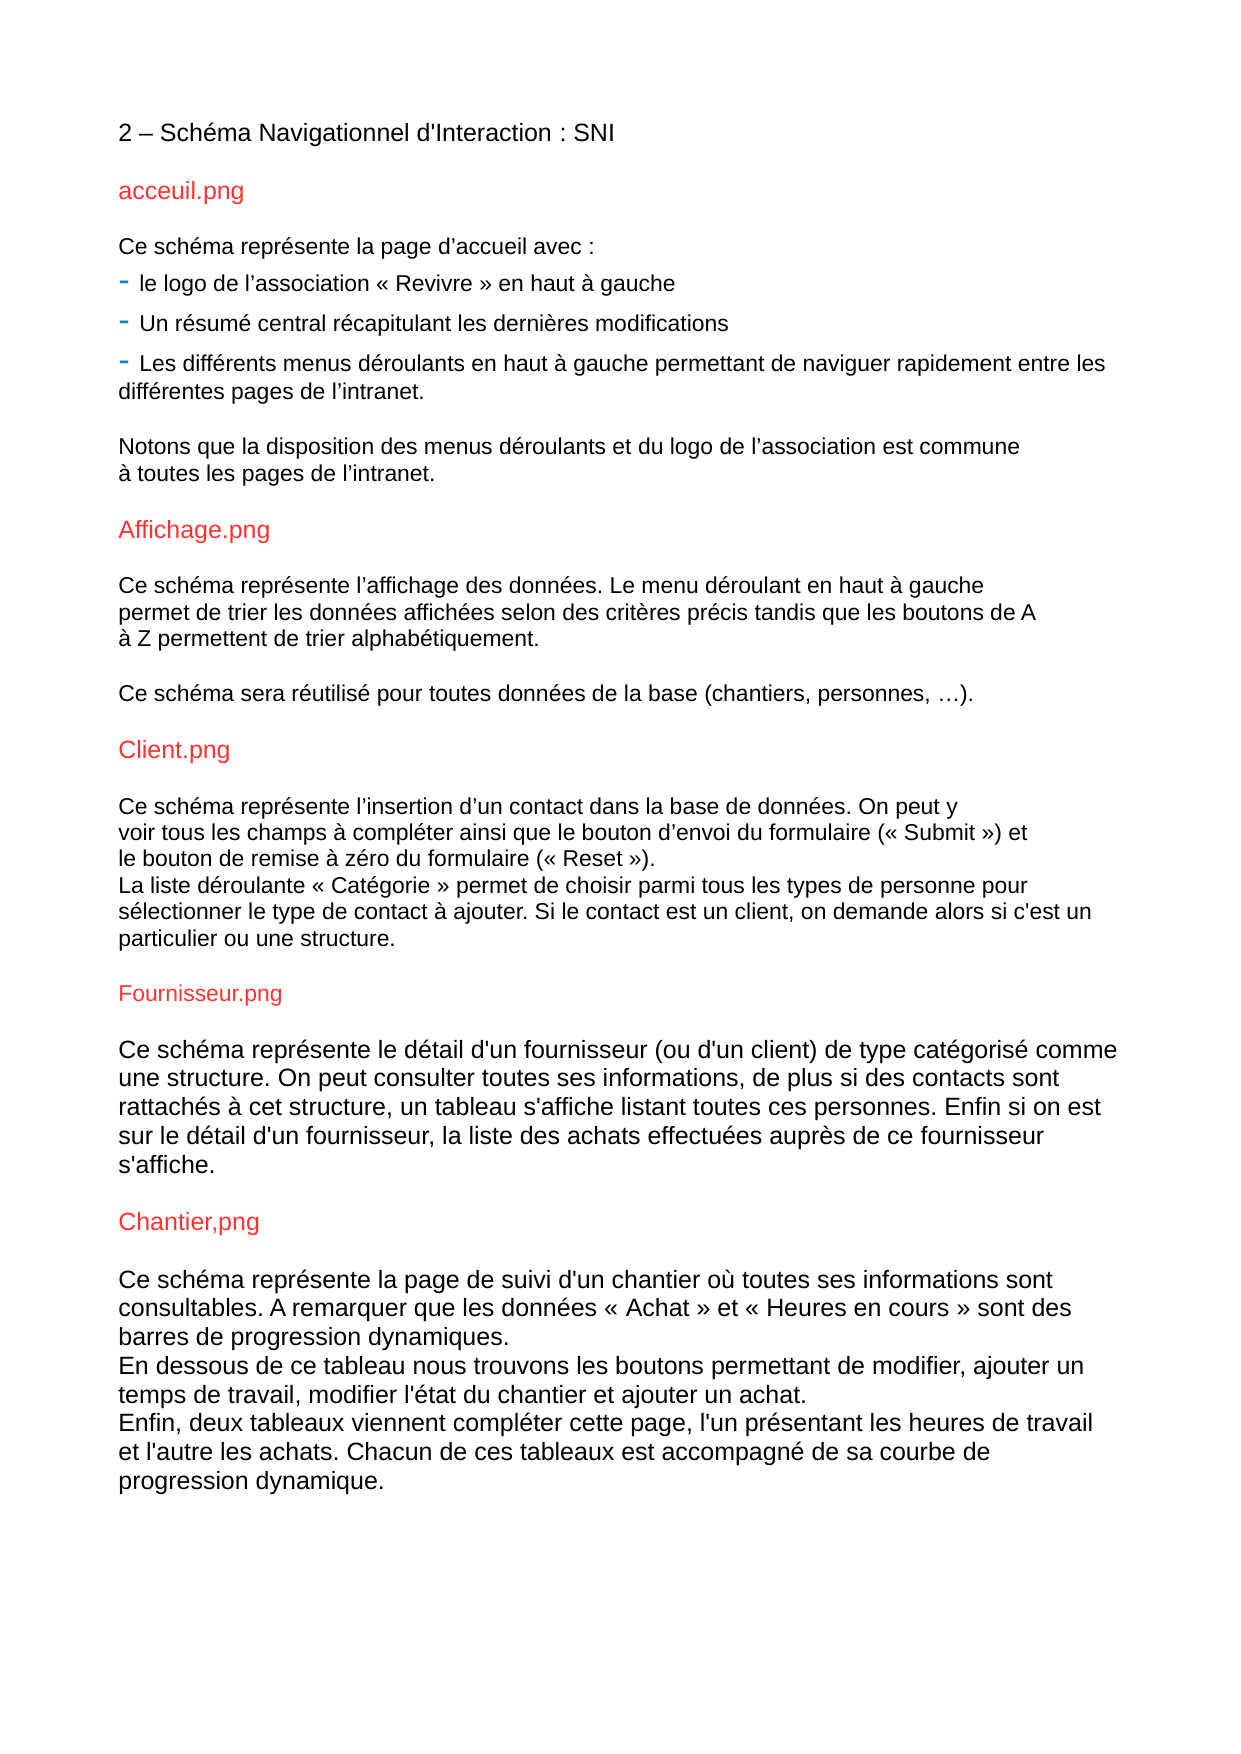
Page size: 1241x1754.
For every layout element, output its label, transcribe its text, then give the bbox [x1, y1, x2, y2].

text Chantier,png [118, 1207, 1122, 1236]
text Ce schéma représente le détail d'un fournisseur (ou d'un client) de type catégorisé comme une structure. On peut consulter toutes ses informations, de plus si des contacts sont rattachés à cet structure, un tableau s'affiche listant toutes ces personnes. Enfin si on est sur le détail d'un fournisseur, la liste des achats effectuées auprès de ce fournisseur s'affiche. [118, 1035, 1122, 1178]
text le bouton de remise à zéro du formulaire (« Reset »). [118, 845, 1122, 872]
text - Un résumé central récapitulant les dernières modifications [118, 299, 1122, 339]
text En dessous de ce tableau nous trouvons les boutons permettant de modifier, ajouter un temps de travail, modifier l'état du chantier et ajouter un achat. [118, 1351, 1122, 1408]
text 2 – Schéma Navigationnel d'Interaction : SNI [118, 118, 1122, 147]
text permet de trier les données affichées selon des critères précis tandis que les boutons de A [118, 599, 1122, 625]
text - le logo de l’association « Revivre » en haut à gauche [118, 259, 1122, 299]
text Client.png [118, 735, 1122, 764]
text Affichage.png [118, 515, 1122, 543]
text acceuil.png [118, 176, 1122, 204]
text Ce schéma représente la page de suivi d'un chantier où toutes ses informations sont consultables. A remarquer que les données « Achat » et « Heures en cours » sont des barres de progression dynamiques. [118, 1265, 1122, 1351]
text Ce schéma représente la page d’accueil avec : [118, 233, 1122, 259]
text voir tous les champs à compléter ainsi que le bouton d’envoi du formulaire (« Submit ») et [118, 819, 1122, 845]
text - Les différents menus déroulants en haut à gauche permettant de naviguer rapidement entre les différentes pages de l’intranet. [118, 339, 1122, 404]
text Notons que la disposition des menus déroulants et du logo de l’association est commune [118, 433, 1122, 460]
text Ce schéma représente l’affichage des données. Le menu déroulant en haut à gauche [118, 572, 1122, 599]
text Enfin, deux tableaux viennent compléter cette page, l'un présentant les heures de travail et l'autre les achats. Chacun de ces tableaux est accompagné de sa courbe de progression dynamique. [118, 1408, 1122, 1495]
text à toutes les pages de l’intranet. [118, 460, 1122, 486]
text Ce schéma représente l’insertion d’un contact dans la base de données. On peut y [118, 793, 1122, 819]
text Ce schéma sera réutilisé pour toutes données de la base (chantiers, personnes, …). [118, 680, 1122, 706]
text Fournisseur.png [118, 979, 1122, 1006]
text La liste déroulante « Catégorie » permet de choisir parmi tous les types de personne pour sélectionner le type de contact à ajouter. Si le contact est un client, on demande alors si c'est un particulier ou une structure. [118, 872, 1122, 951]
text à Z permettent de trier alphabétiquement. [118, 625, 1122, 651]
